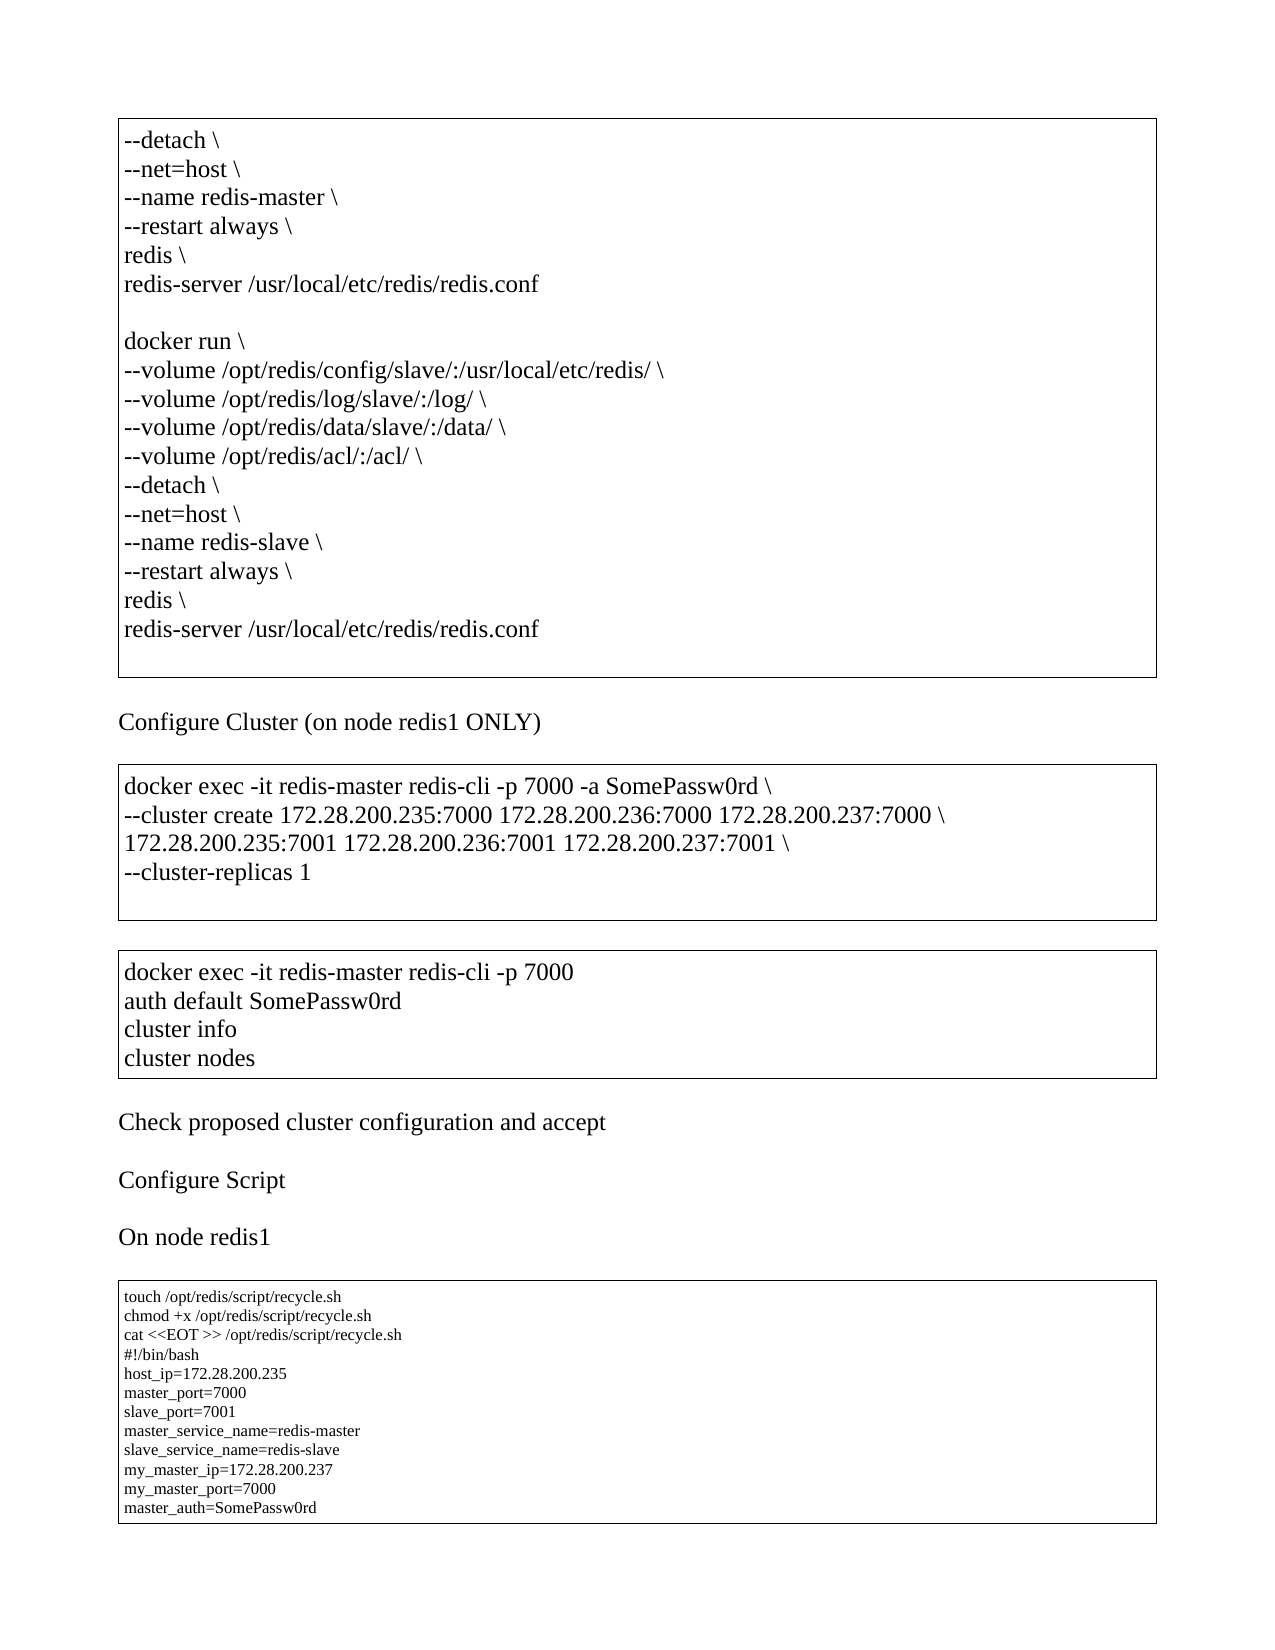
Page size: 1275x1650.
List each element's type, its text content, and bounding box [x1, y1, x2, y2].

table_header docker exec -it redis-master redis-cli -p 7000 auth default SomePassw0rd cluster info cluster nodes [119, 951, 1156, 1078]
text Configure Cluster (on node redis1 ONLY) [118, 707, 1157, 735]
text Configure Script [118, 1165, 1157, 1194]
table_header docker exec -it redis-master redis-cli -p 7000 -a SomePassw0rd \ --cluster create 172.28.200.235:7000 172.28.200.236:7000 172.28.200.237:7000 \ 172.28.200.235:7001 172.28.200.236:7001 172.28.200.237:7001 \ --cluster-replicas 1 [119, 765, 1156, 920]
text On node redis1 [118, 1222, 1157, 1251]
text Check proposed cluster configuration and accept [118, 1107, 1157, 1136]
table_header touch /opt/redis/script/recycle.sh chmod +x /opt/redis/script/recycle.sh cat <<EOT >> /opt/redis/script/recycle.sh #!/bin/bash host_ip=172.28.200.235 master_port=7000 slave_port=7001 master_service_name=redis-master slave_service_name=redis-slave my_master_ip=172.28.200.237 my_master_port=7000 master_auth=SomePassw0rd [119, 1281, 1156, 1522]
table_header --detach \ --net=host \ --name redis-master \ --restart always \ redis \ redis-server /usr/local/etc/redis/redis.conf docker run \ --volume /opt/redis/config/slave/:/usr/local/etc/redis/ \ --volume /opt/redis/log/slave/:/log/ \ --volume /opt/redis/data/slave/:/data/ \ --volume /opt/redis/acl/:/acl/ \ --detach \ --net=host \ --name redis-slave \ --restart always \ redis \ redis-server /usr/local/etc/redis/redis.conf [119, 119, 1156, 677]
